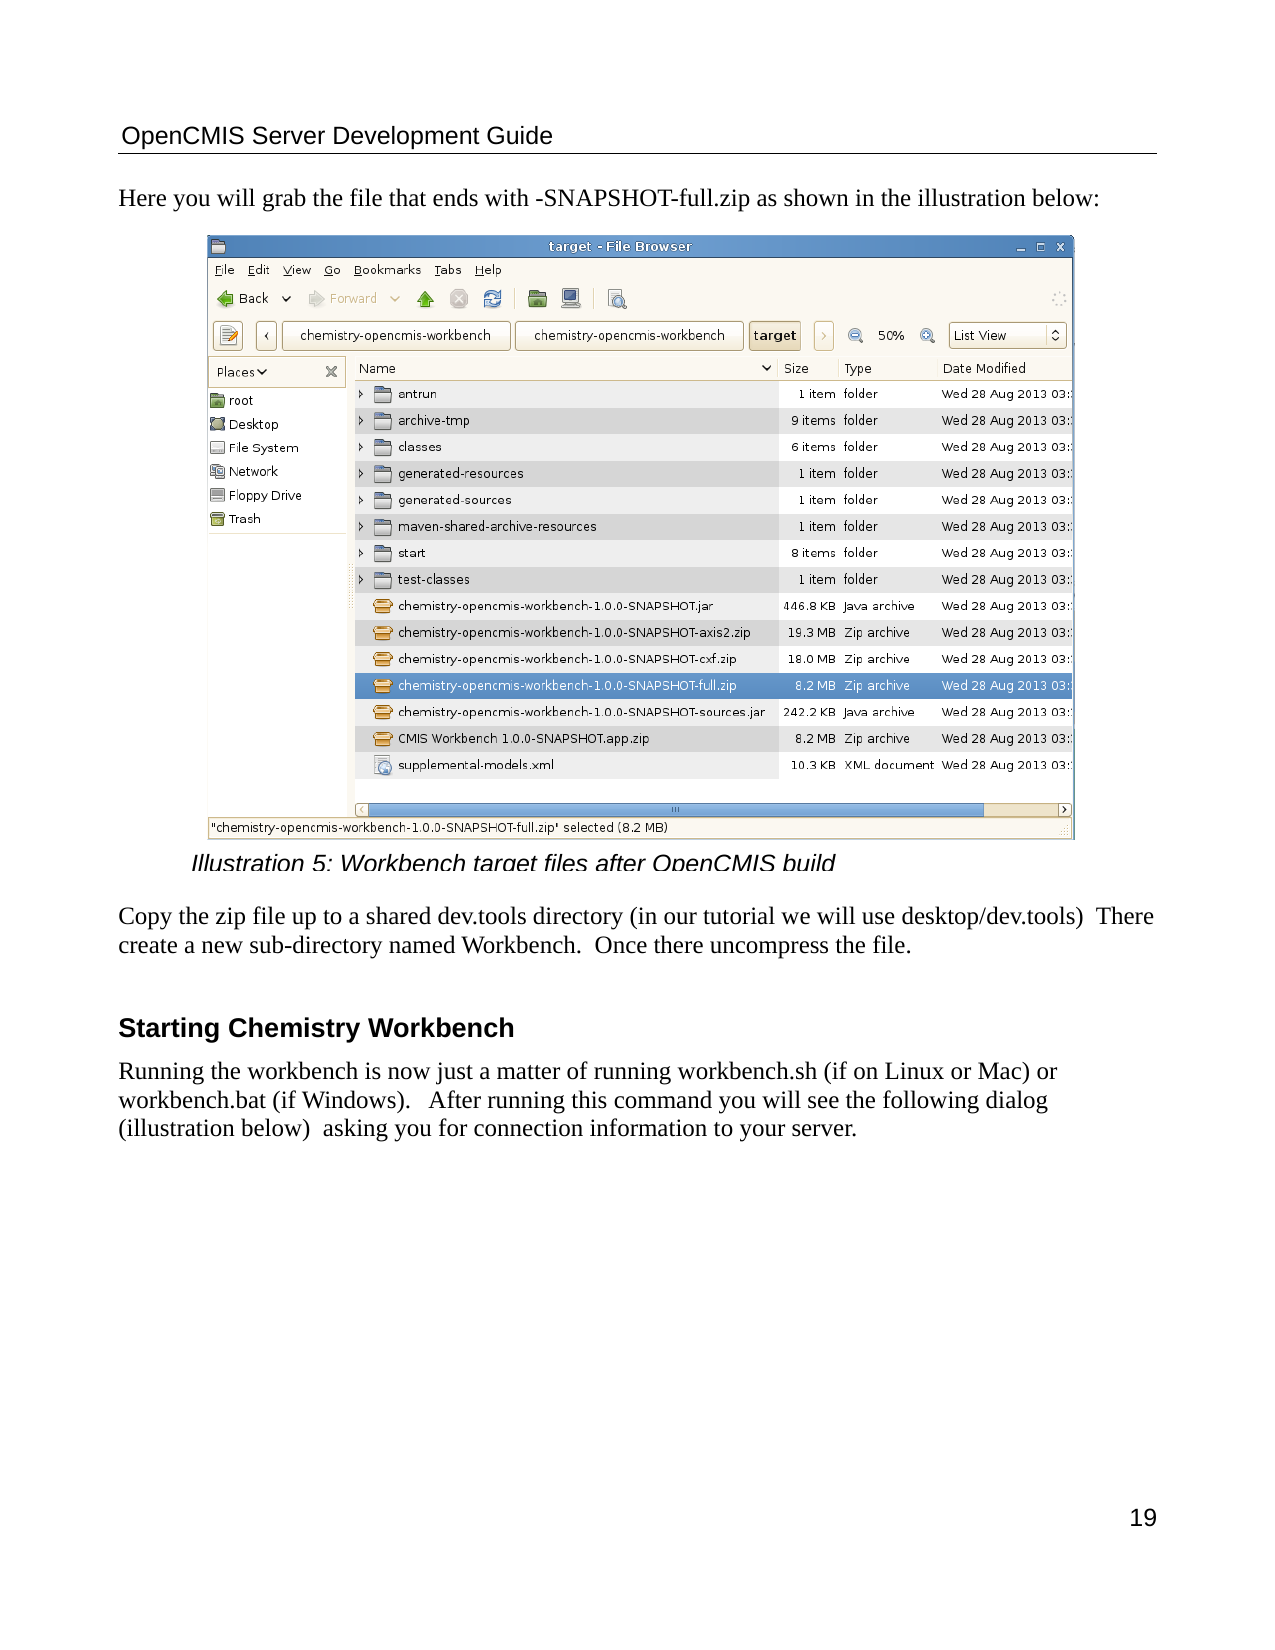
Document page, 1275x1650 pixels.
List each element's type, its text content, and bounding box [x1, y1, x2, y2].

text Illustration 5: Workbench target files after OpenCMIS build [191, 849, 1084, 871]
text Copy the zip file up to a shared dev.tools directory (in our tutorial we will use desktop/dev.tools) There create a new sub-directory named Workbench. Once there uncompress the file. [118, 901, 1157, 958]
subtitle Starting Chemistry Workbench [118, 1012, 1157, 1043]
text Here you will grab the file that ends with -SNAPSHOT-full.zip as shown in the illustration below: [118, 183, 1157, 212]
text Running the workbench is now just a matter of running workbench.sh (if on Linux or Mac) or workbench.bat (if Windows). After running this command you will see the following dialog (illustration below) asking you for connection information to your server. [118, 1056, 1157, 1142]
picture [207, 235, 1075, 840]
